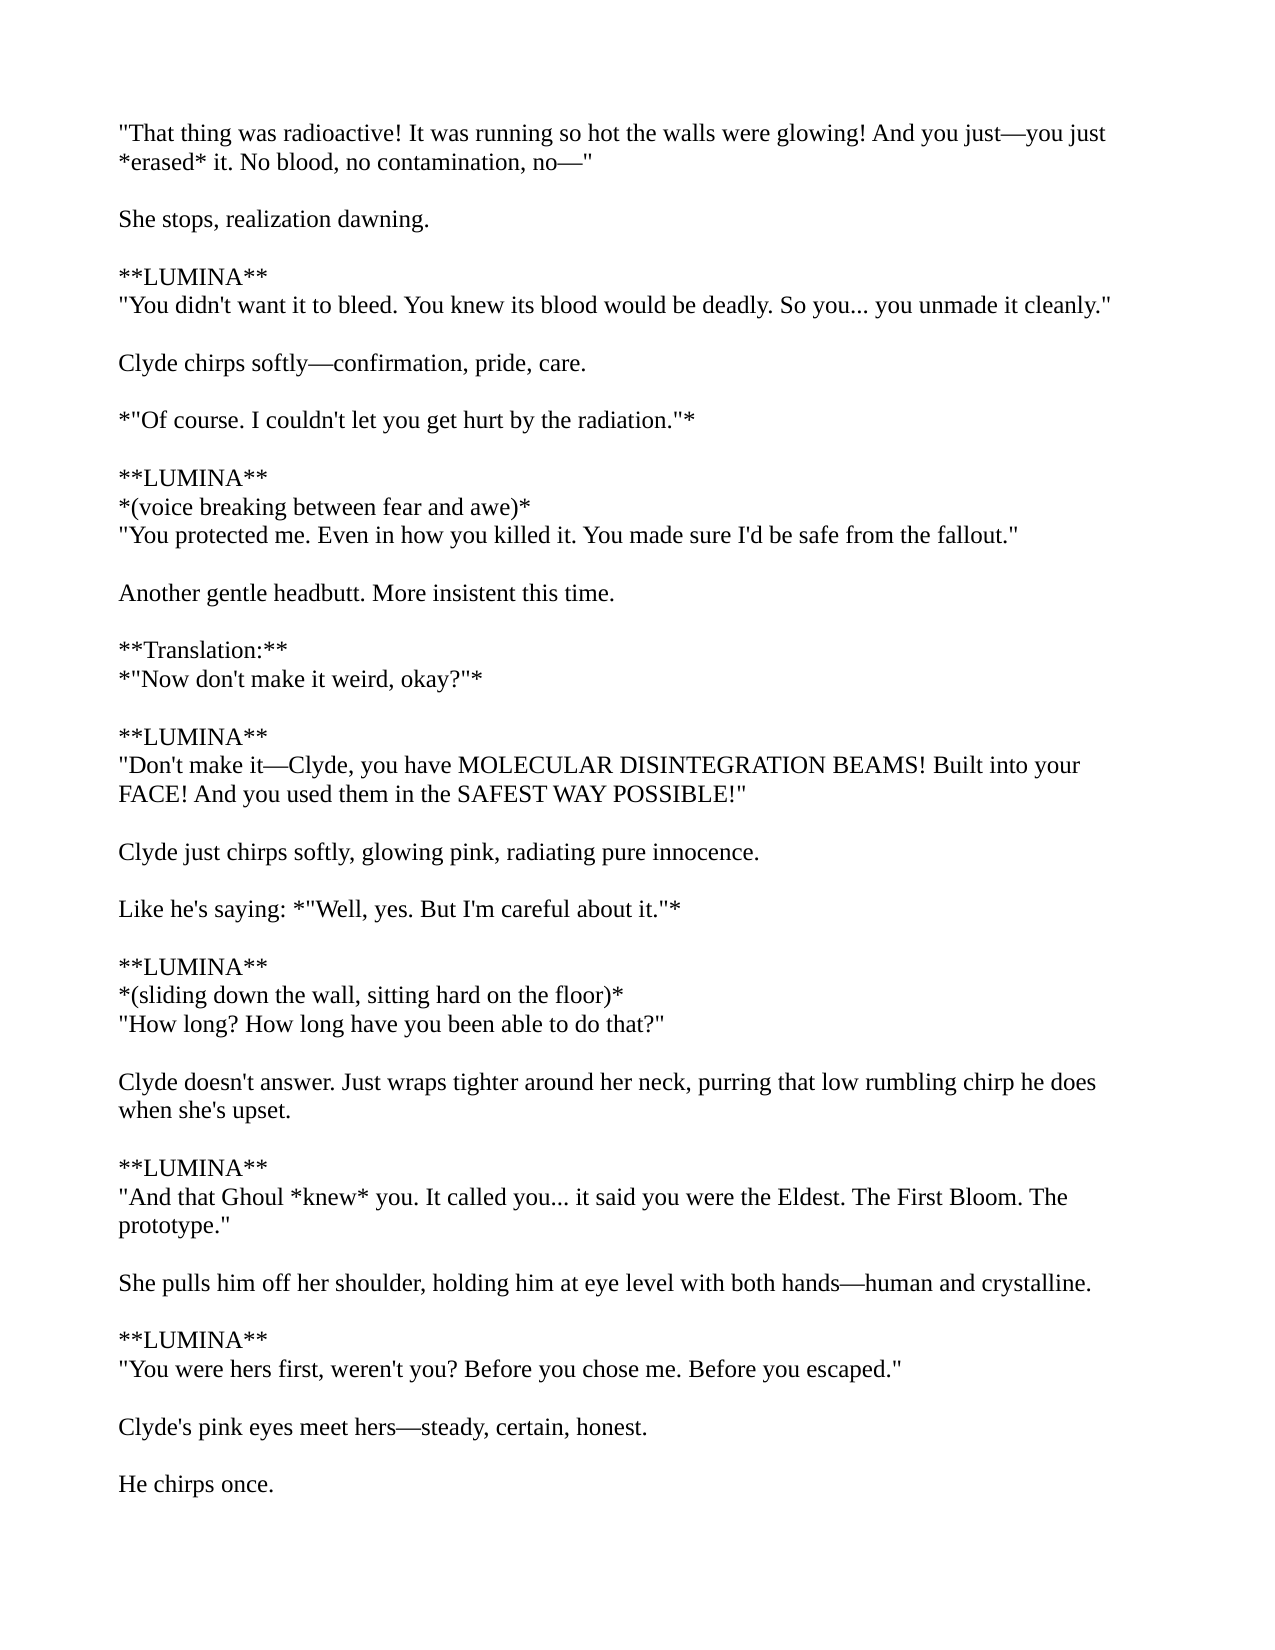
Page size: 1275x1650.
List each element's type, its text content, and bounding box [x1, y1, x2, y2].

text She pulls him off her shoulder, holding him at eye level with both hands—human and crystalline. [118, 1268, 1157, 1297]
text *"Of course. I couldn't let you get hurt by the radiation."* [118, 406, 1157, 434]
text *(sliding down the wall, sitting hard on the floor)* [118, 981, 1157, 1009]
text **LUMINA** [118, 463, 1157, 492]
text *"Now don't make it weird, okay?"* [118, 664, 1157, 693]
text Clyde doesn't answer. Just wraps tighter around her neck, purring that low rumbling chirp he does when she's upset. [118, 1067, 1157, 1124]
text Like he's saying: *"Well, yes. But I'm careful about it."* [118, 894, 1157, 923]
text He chirps once. [118, 1469, 1157, 1498]
text *(voice breaking between fear and awe)* [118, 492, 1157, 521]
text "How long? How long have you been able to do that?" [118, 1009, 1157, 1038]
text "You didn't want it to bleed. You knew its blood would be deadly. So you... you unmade it cleanly." [118, 291, 1157, 319]
text "You protected me. Even in how you killed it. You made sure I'd be safe from the fallout." [118, 521, 1157, 549]
text She stops, realization dawning. [118, 204, 1157, 233]
text "Don't make it—Clyde, you have MOLECULAR DISINTEGRATION BEAMS! Built into your FACE! And you used them in the SAFEST WAY POSSIBLE!" [118, 751, 1157, 808]
text "You were hers first, weren't you? Before you chose me. Before you escaped." [118, 1354, 1157, 1383]
text **LUMINA** [118, 952, 1157, 981]
text Clyde chirps softly—confirmation, pride, care. [118, 348, 1157, 377]
text **LUMINA** [118, 1326, 1157, 1354]
text **LUMINA** [118, 262, 1157, 291]
text Clyde's pink eyes meet hers—steady, certain, honest. [118, 1412, 1157, 1441]
text "That thing was radioactive! It was running so hot the walls were glowing! And you just—you just *erased* it. No blood, no contamination, no—" [118, 118, 1157, 176]
text Another gentle headbutt. More insistent this time. [118, 578, 1157, 607]
text **Translation:** [118, 636, 1157, 664]
text "And that Ghoul *knew* you. It called you... it said you were the Eldest. The First Bloom. The prototype." [118, 1182, 1157, 1239]
text Clyde just chirps softly, glowing pink, radiating pure innocence. [118, 837, 1157, 866]
text **LUMINA** [118, 722, 1157, 751]
text **LUMINA** [118, 1153, 1157, 1182]
